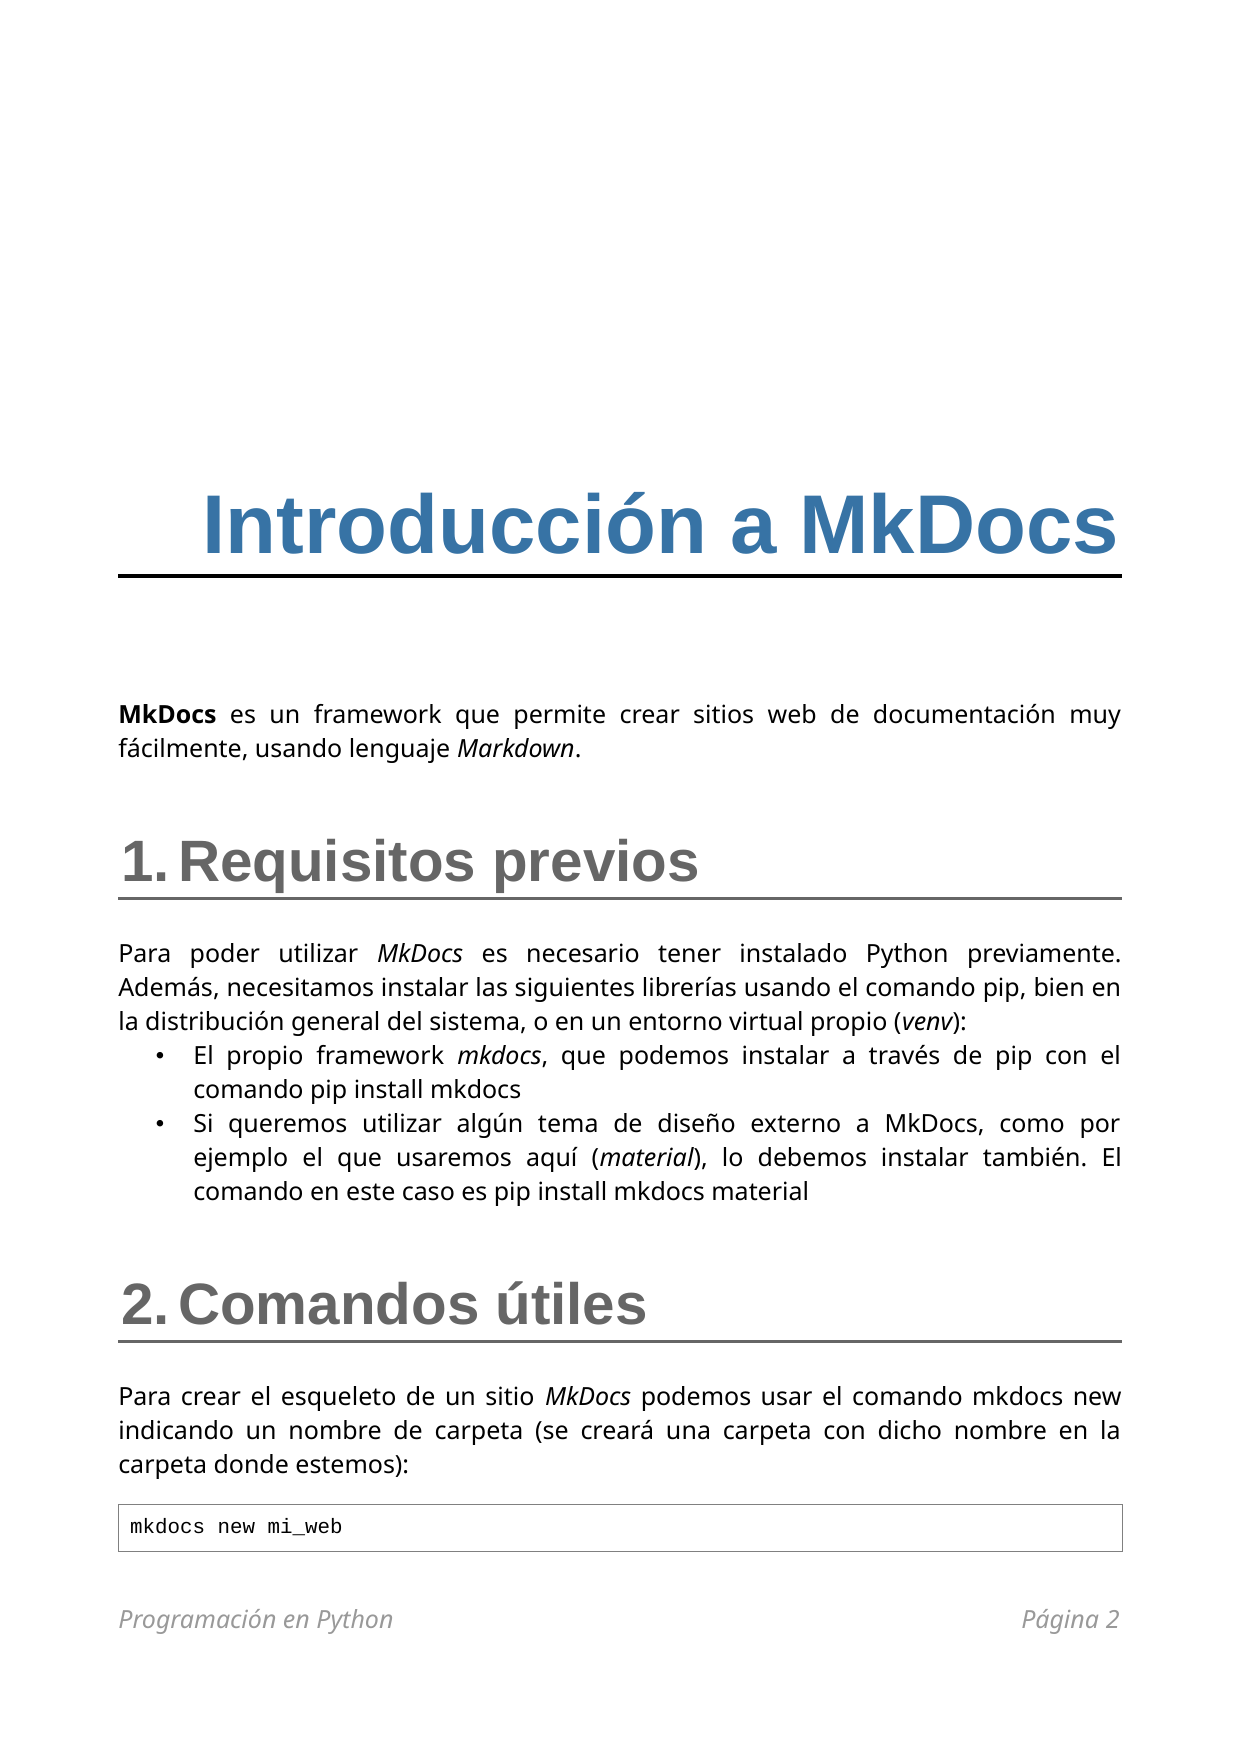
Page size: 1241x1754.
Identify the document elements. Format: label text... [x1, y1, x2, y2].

text MkDocs es un framework que permite crear sitios web de documentación muy fácilmente, usando lenguaje Markdown. [118, 697, 1122, 765]
text Para crear el esqueleto de un sitio MkDocs podemos usar el comando mkdocs new indicando un nombre de carpeta (se creará una carpeta con dicho nombre en la carpeta donde estemos): [118, 1378, 1122, 1481]
text mkdocs new mi_web [119, 1505, 1122, 1551]
list Si queremos utilizar algún tema de diseño externo a MkDocs, como por ejemplo el que usaremos aquí (material), lo debemos instalar también. El comando en este caso es pip install mkdocs material [156, 1106, 1122, 1208]
subtitle Comandos útiles [118, 1267, 1122, 1340]
text Para poder utilizar MkDocs es necesario tener instalado Python previamente. Además, necesitamos instalar las siguientes librerías usando el comando pip, bien en la distribución general del sistema, o en un entorno virtual propio (venv): [118, 935, 1122, 1037]
subtitle Introducción a MkDocs [118, 472, 1122, 574]
subtitle Requisitos previos [118, 824, 1122, 897]
list El propio framework mkdocs, que podemos instalar a través de pip con el comando pip install mkdocs [156, 1037, 1122, 1106]
